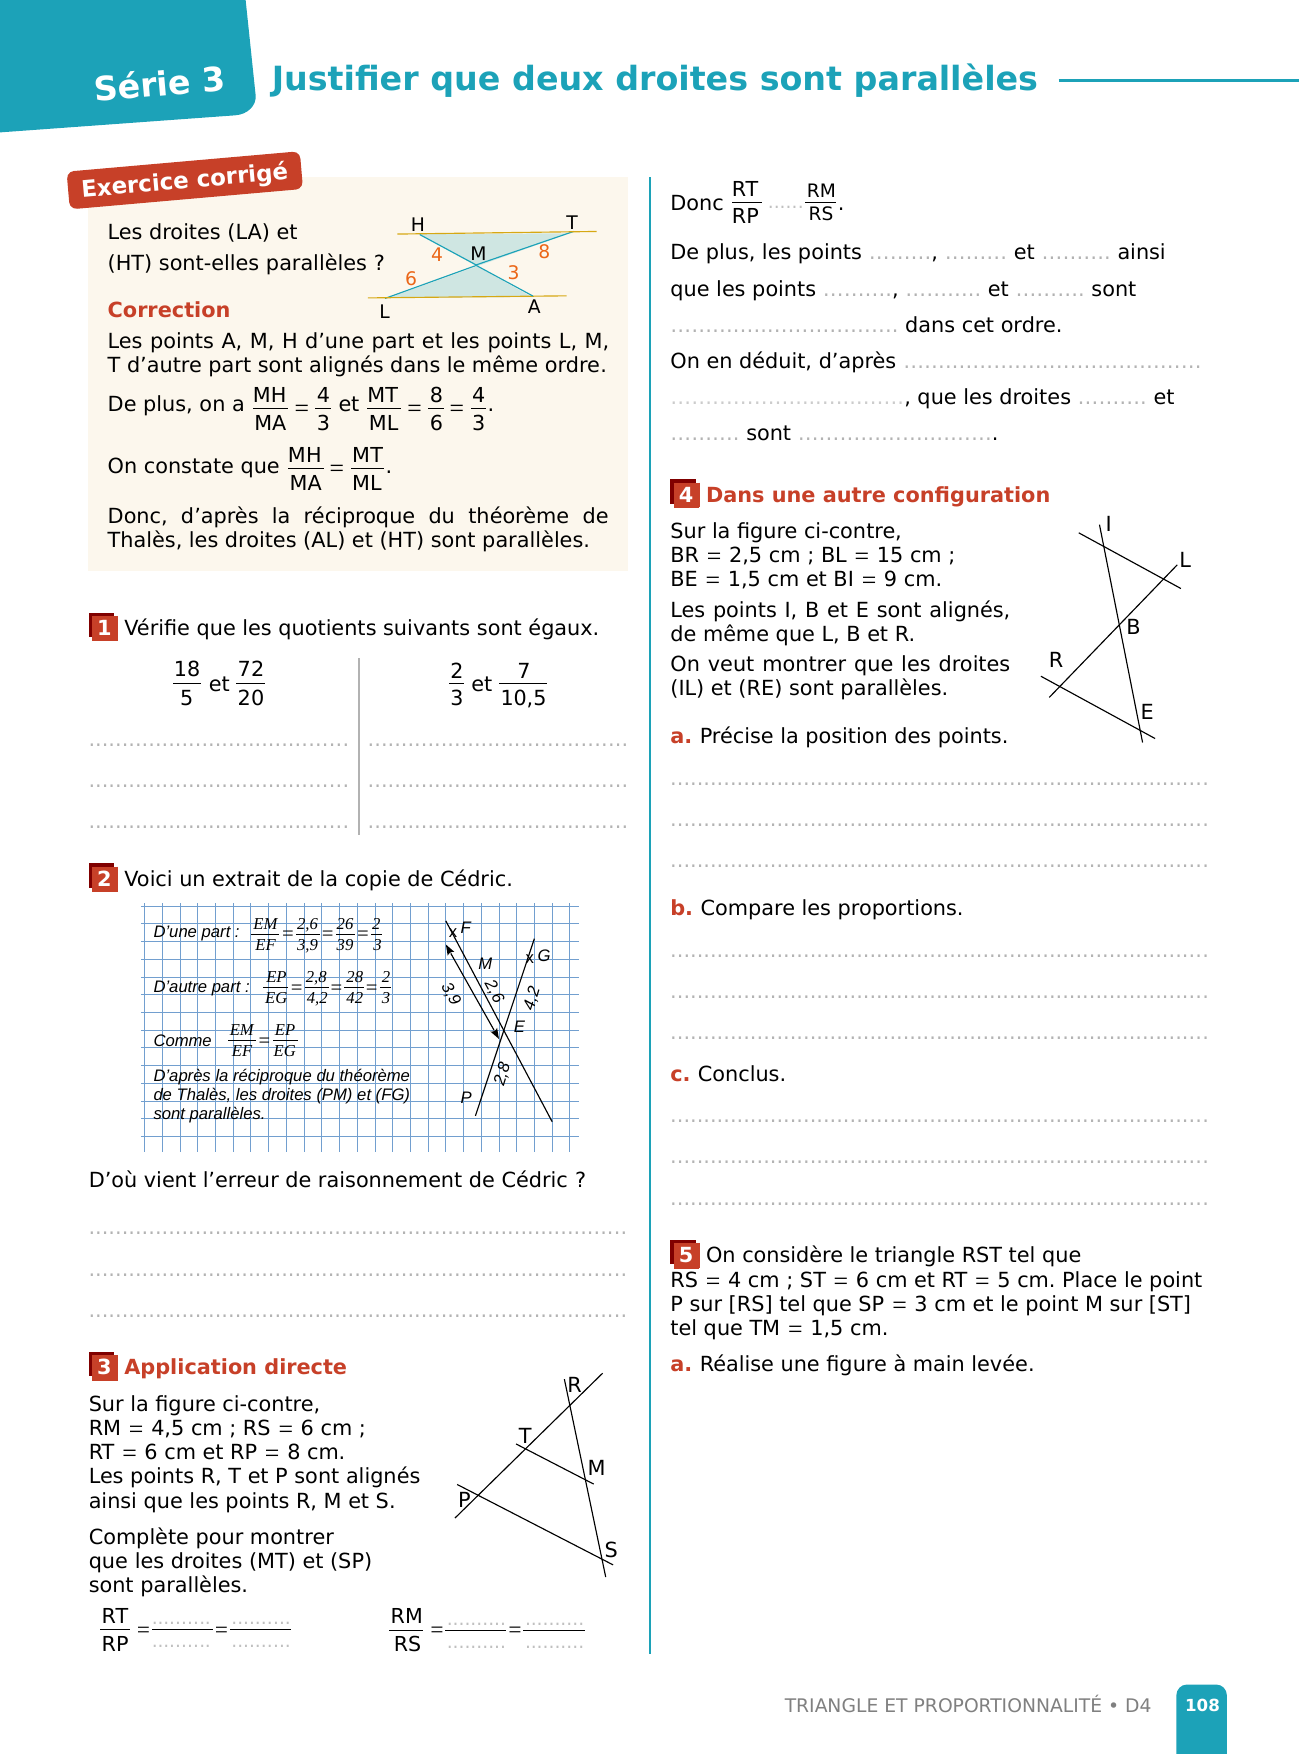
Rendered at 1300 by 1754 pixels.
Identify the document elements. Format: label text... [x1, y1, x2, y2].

list [1062, 652, 1133, 701]
list Sur la figure ci-contre, [670, 519, 1211, 543]
text Donc, d’après la réciproque du théorème de Thalès, les droites (AL) et (HT) sont parallèles. [107, 504, 609, 552]
list Précise la position des points. [670, 724, 1211, 749]
text et [368, 658, 629, 710]
subtitle ………. sont ……………….………. [670, 421, 1211, 445]
subtitle On en déduit, d’après …….……………………………… [670, 349, 1211, 373]
text Les droites (LA) et [107, 220, 609, 245]
list Sur la figure ci-contre, RM  4,5 cm ; RS  6 cm ; RT  6 cm et RP  8 cm. Les points R, T et P sont alignés ainsi que les points R, M et S. [88, 1392, 424, 1513]
list Les points I, B et E sont alignés, de même que L, B et R. [1121, 598, 1211, 646]
subtitle ……….….………………. dans cet ordre. [670, 313, 1211, 337]
subtitle ………………....…..……., que les droites ………. et [670, 385, 1211, 409]
subtitle que les points ………., ……….. et ………. sont [670, 277, 1211, 301]
subtitle On considère le triangle RST tel que RS  4 cm ; ST  6 cm et RT  5 cm. Place le point P sur [RS] tel que SP  3 cm et le point M sur [ST] tel que TM  1,5 cm. [670, 1239, 1211, 1340]
list BR  2,5 cm ; BL  15 cm ; BE  1,5 cm et BI  9 cm. [1104, 543, 1211, 592]
subtitle Dans une autre configuration [696, 479, 1211, 507]
subtitle D’où vient l’erreur de raisonnement de Cédric ? [88, 1168, 629, 1192]
text De plus, on a et . [107, 383, 609, 434]
subtitle Vérifie que les quotients suivants sont égaux. [88, 612, 629, 640]
list Complète pour montrer que les droites (MT) et (SP) sont parallèles. [88, 1525, 629, 1598]
subtitle Donc . [670, 177, 1211, 228]
subtitle Réalise une figure à main levée. [670, 1352, 1211, 1377]
text On constate que . [107, 441, 609, 498]
subtitle Application directe [114, 1352, 629, 1380]
text et [88, 658, 350, 710]
list On veut montrer que les droites (IL) et (RE) sont parallèles. [670, 652, 1091, 701]
list BR  2,5 cm ; BL  15 cm ; BE  1,5 cm et BI  9 cm. [670, 543, 1112, 592]
text (HT) sont-elles parallèles ? [107, 251, 472, 275]
text Correction [107, 298, 609, 323]
list BR  2,5 cm ; BL  15 cm ; BE  1,5 cm et BI  9 cm. [1106, 549, 1161, 592]
list Compare les proportions. [670, 896, 1211, 921]
text (HT) sont-elles parallèles ? [481, 251, 609, 275]
subtitle De plus, les points ………, ……… et ………. ainsi [670, 240, 1211, 265]
list Conclus. [670, 1045, 1211, 1086]
list [1126, 652, 1211, 701]
list Les points A, M, H d’une part et les points L, M, T d’autre part sont alignés dans le même ordre. [107, 329, 609, 377]
subtitle Voici un extrait de la copie de Cédric. [114, 863, 629, 891]
list Les points I, B et E sont alignés, de même que L, B et R. [670, 598, 1118, 646]
